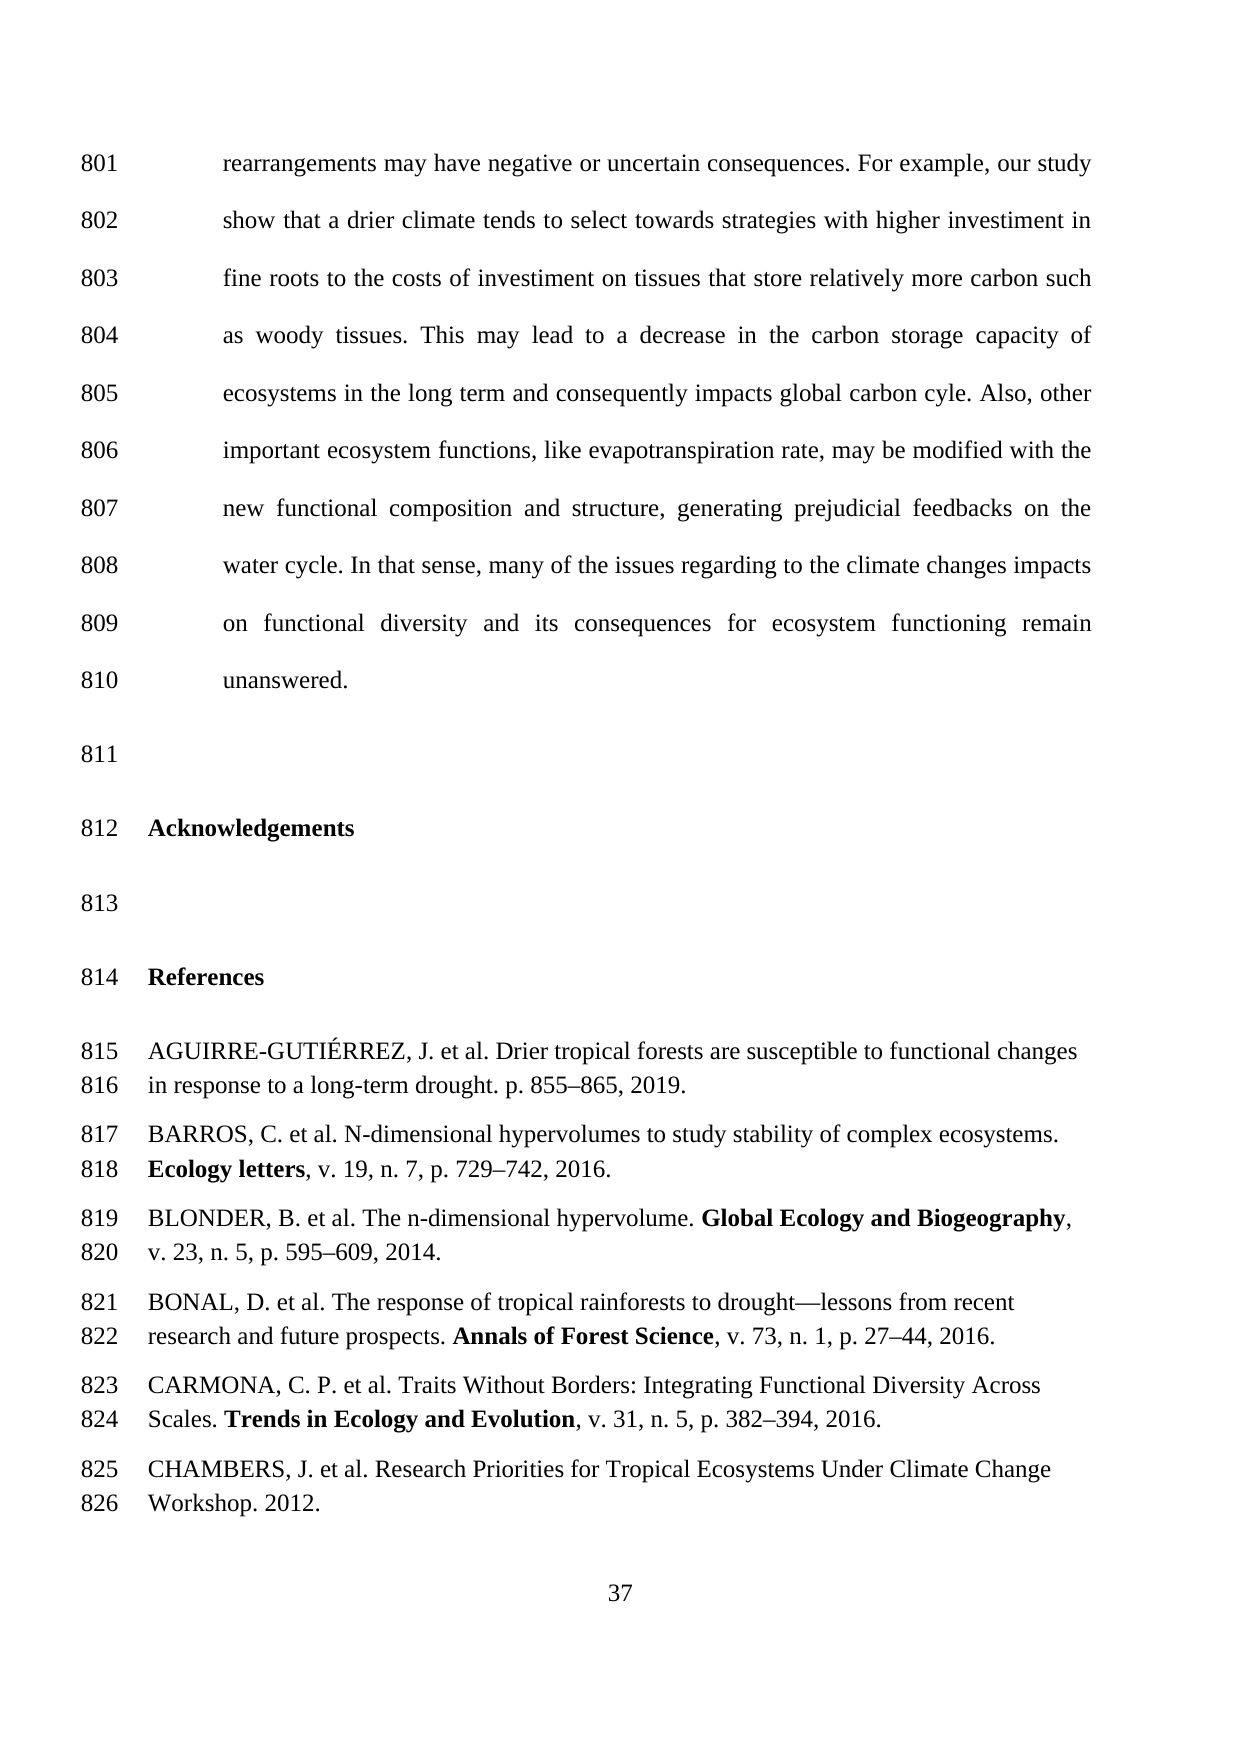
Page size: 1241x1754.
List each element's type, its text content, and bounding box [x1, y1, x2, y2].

text Acknowledgements [148, 813, 1093, 842]
text BLONDER, B. et al. The n-dimensional hypervolume. Global Ecology and Biogeography, v. 23, n. 5, p. 595–609, 2014. [148, 1203, 1093, 1266]
text BARROS, C. et al. N-dimensional hypervolumes to study stability of complex ecosystems. Ecology letters, v. 19, n. 7, p. 729–742, 2016. [148, 1119, 1093, 1183]
text AGUIRRE-GUTIÉRREZ, J. et al. Drier tropical forests are susceptible to functional changes in response to a long-term drought. p. 855–865, 2019. [148, 1036, 1093, 1099]
text References [148, 962, 1093, 991]
text CHAMBERS, J. et al. Research Priorities for Tropical Ecosystems Under Climate Change Workshop. 2012. [148, 1454, 1093, 1517]
text CARMONA, C. P. et al. Traits Without Borders: Integrating Functional Diversity Across Scales. Trends in Ecology and Evolution, v. 31, n. 5, p. 382–394, 2016. [148, 1370, 1093, 1433]
text BONAL, D. et al. The response of tropical rainforests to drought—lessons from recent research and future prospects. Annals of Forest Science, v. 73, n. 1, p. 27–44, 2016. [148, 1287, 1093, 1350]
list rearrangements may have negative or uncertain consequences. For example, our study show that a drier climate tends to select towards strategies with higher investiment in fine roots to the costs of investiment on tissues that store relatively more carbon such as woody tissues. This may lead to a decrease in the carbon storage capacity of ecosystems in the long term and consequently impacts global carbon cyle. Also, other important ecosystem functions, like evapotranspiration rate, may be modified with the new functional composition and structure, generating prejudicial feedbacks on the water cycle. In that sense, many of the issues regarding to the climate changes impacts on functional diversity and its consequences for ecosystem functioning remain unanswered. [185, 148, 1093, 694]
